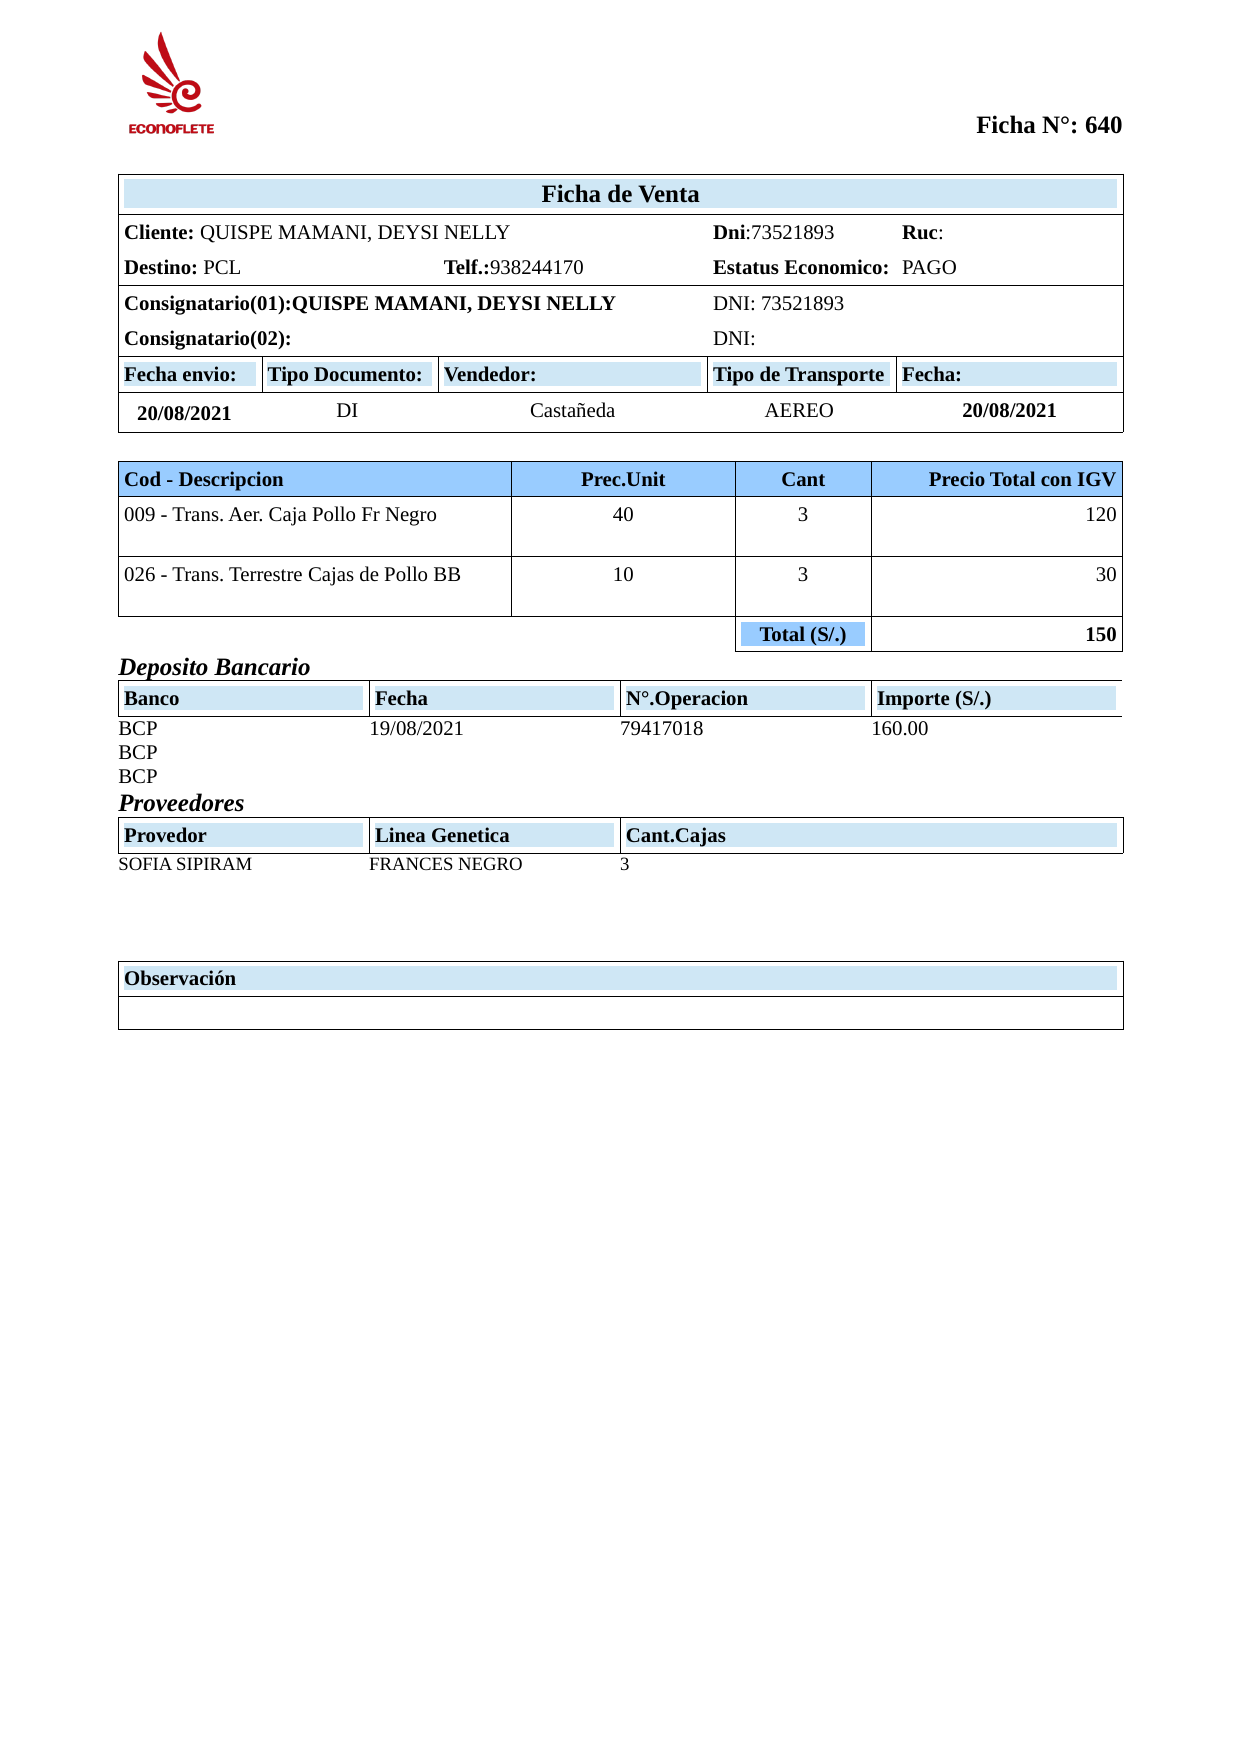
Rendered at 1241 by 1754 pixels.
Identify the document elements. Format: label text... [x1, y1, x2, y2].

table_cell Destino: PCL [119, 249, 438, 285]
table_cell 120 [872, 497, 1122, 556]
table_cell [369, 918, 620, 939]
table_cell [369, 874, 620, 896]
table_cell Ruc: [896, 215, 1123, 249]
table_cell BCP [118, 717, 369, 740]
table_cell Dni:73521893 [707, 215, 896, 249]
table_header Cant.Cajas [621, 818, 1123, 853]
table_cell [620, 939, 1123, 961]
table_cell Fecha envio: [119, 357, 262, 392]
table_cell 10 [512, 557, 735, 616]
text Deposito Bancario [118, 652, 1122, 680]
text Proveedores [118, 788, 1122, 817]
table_cell DNI: 73521893 [707, 286, 1123, 321]
table_cell 3 [620, 854, 1123, 874]
table_cell 20/08/2021 [896, 393, 1123, 432]
table_cell SOFIA SIPIRAM [118, 854, 369, 874]
table_cell [369, 764, 620, 788]
table_cell [369, 939, 620, 961]
table_cell [871, 764, 1122, 788]
table_header N°.Operacion [621, 681, 871, 716]
table_cell [369, 896, 620, 917]
table_cell PAGO [896, 249, 1123, 285]
table_header Fecha [370, 681, 620, 716]
table_cell BCP [118, 764, 369, 788]
table_header Provedor [119, 818, 369, 853]
table_cell DNI: [707, 321, 1123, 356]
table_cell Consignatario(01):QUISPE MAMANI, DEYSI NELLY [119, 286, 707, 321]
table_cell Estatus Economico: [707, 249, 896, 285]
table_cell 009 - Trans. Aer. Caja Pollo Fr Negro [119, 497, 511, 556]
table_cell 3 [736, 557, 871, 616]
table_header Banco [119, 681, 369, 716]
table_cell 150 [872, 617, 1122, 651]
table_cell [369, 740, 620, 764]
table_cell Tipo Documento: [263, 357, 438, 392]
table_cell 19/08/2021 [369, 717, 620, 740]
table_cell Total (S/.) [736, 617, 871, 651]
table_header Prec.Unit [512, 462, 735, 496]
table_cell Tipo de Transporte [708, 357, 896, 392]
table_cell [118, 896, 369, 917]
table_cell [119, 997, 1123, 1029]
table_cell Fecha: [897, 357, 1123, 392]
table_cell Consignatario(02): [119, 321, 707, 356]
table_cell Telf.:938244170 [438, 249, 707, 285]
picture [118, 31, 225, 134]
table_cell [620, 918, 1123, 939]
table_cell [118, 874, 369, 896]
table_cell 40 [512, 497, 735, 556]
table_header Ficha de Venta [119, 175, 1123, 214]
table_cell [620, 764, 871, 788]
table_cell 026 - Trans. Terrestre Cajas de Pollo BB [119, 557, 511, 616]
table_cell 20/08/2021 [119, 393, 262, 432]
table_cell 3 [736, 497, 871, 556]
table_header Importe (S/.) [872, 681, 1122, 716]
table_cell [118, 939, 369, 961]
table_header Observación [119, 962, 1123, 996]
table_cell AEREO [707, 393, 896, 432]
table_cell [620, 874, 1123, 896]
table_cell [620, 896, 1123, 917]
table_cell [118, 617, 511, 651]
table_cell [620, 740, 871, 764]
table_cell [871, 740, 1122, 764]
table_cell [118, 918, 369, 939]
table_cell Castañeda [438, 393, 707, 432]
table_cell 30 [872, 557, 1122, 616]
table_cell Cliente: QUISPE MAMANI, DEYSI NELLY [119, 215, 707, 249]
table_cell DI [262, 393, 438, 432]
table_header Precio Total con IGV [872, 462, 1122, 496]
table_cell [511, 617, 735, 651]
table_cell 79417018 [620, 717, 871, 740]
table_header Cod - Descripcion [119, 462, 511, 496]
table_cell Vendedor: [439, 357, 707, 392]
table_header Cant [736, 462, 871, 496]
table_cell FRANCES NEGRO [369, 854, 620, 874]
table_cell BCP [118, 740, 369, 764]
table_cell 160.00 [871, 717, 1122, 740]
table_header Linea Genetica [370, 818, 620, 853]
